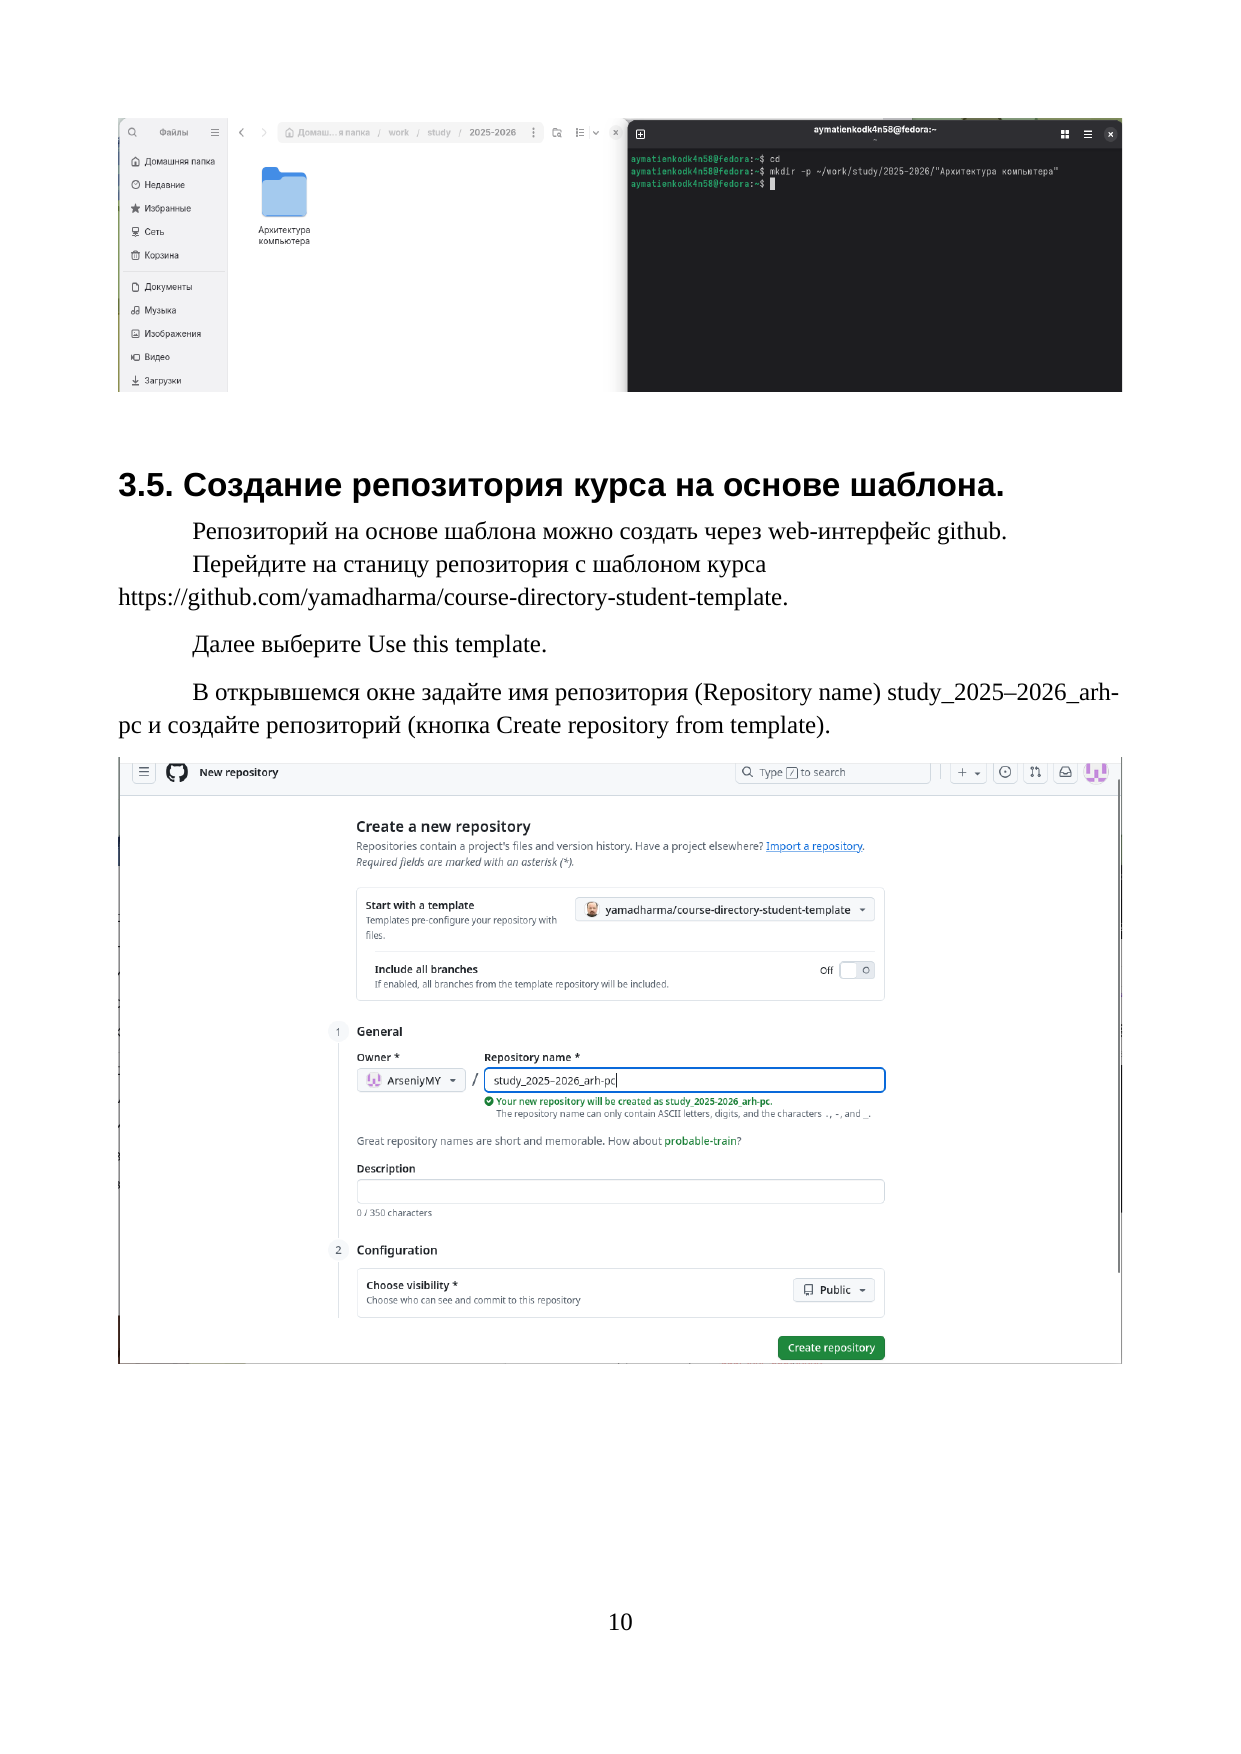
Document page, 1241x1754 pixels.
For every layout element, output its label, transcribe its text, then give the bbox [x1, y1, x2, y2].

subtitle 3.5. Создание репозитория курса на основе шаблона. [118, 465, 1122, 503]
text Далее выберите Use this template. [118, 629, 1122, 658]
text В открывшемся окне задайте имя репозитория (Repository name) study_2025–2026_arh-pc и создайте репозиторий (кнопка Create repository from template). [118, 677, 1122, 739]
text Репозиторий на основе шаблона можно создать через web-интерфейс github. Перейдите на станицу репозитория с шаблоном курса https://github.com/yamadharma/course-directory-student-template. [118, 516, 1122, 611]
picture [118, 118, 1123, 392]
picture [118, 757, 1123, 1364]
